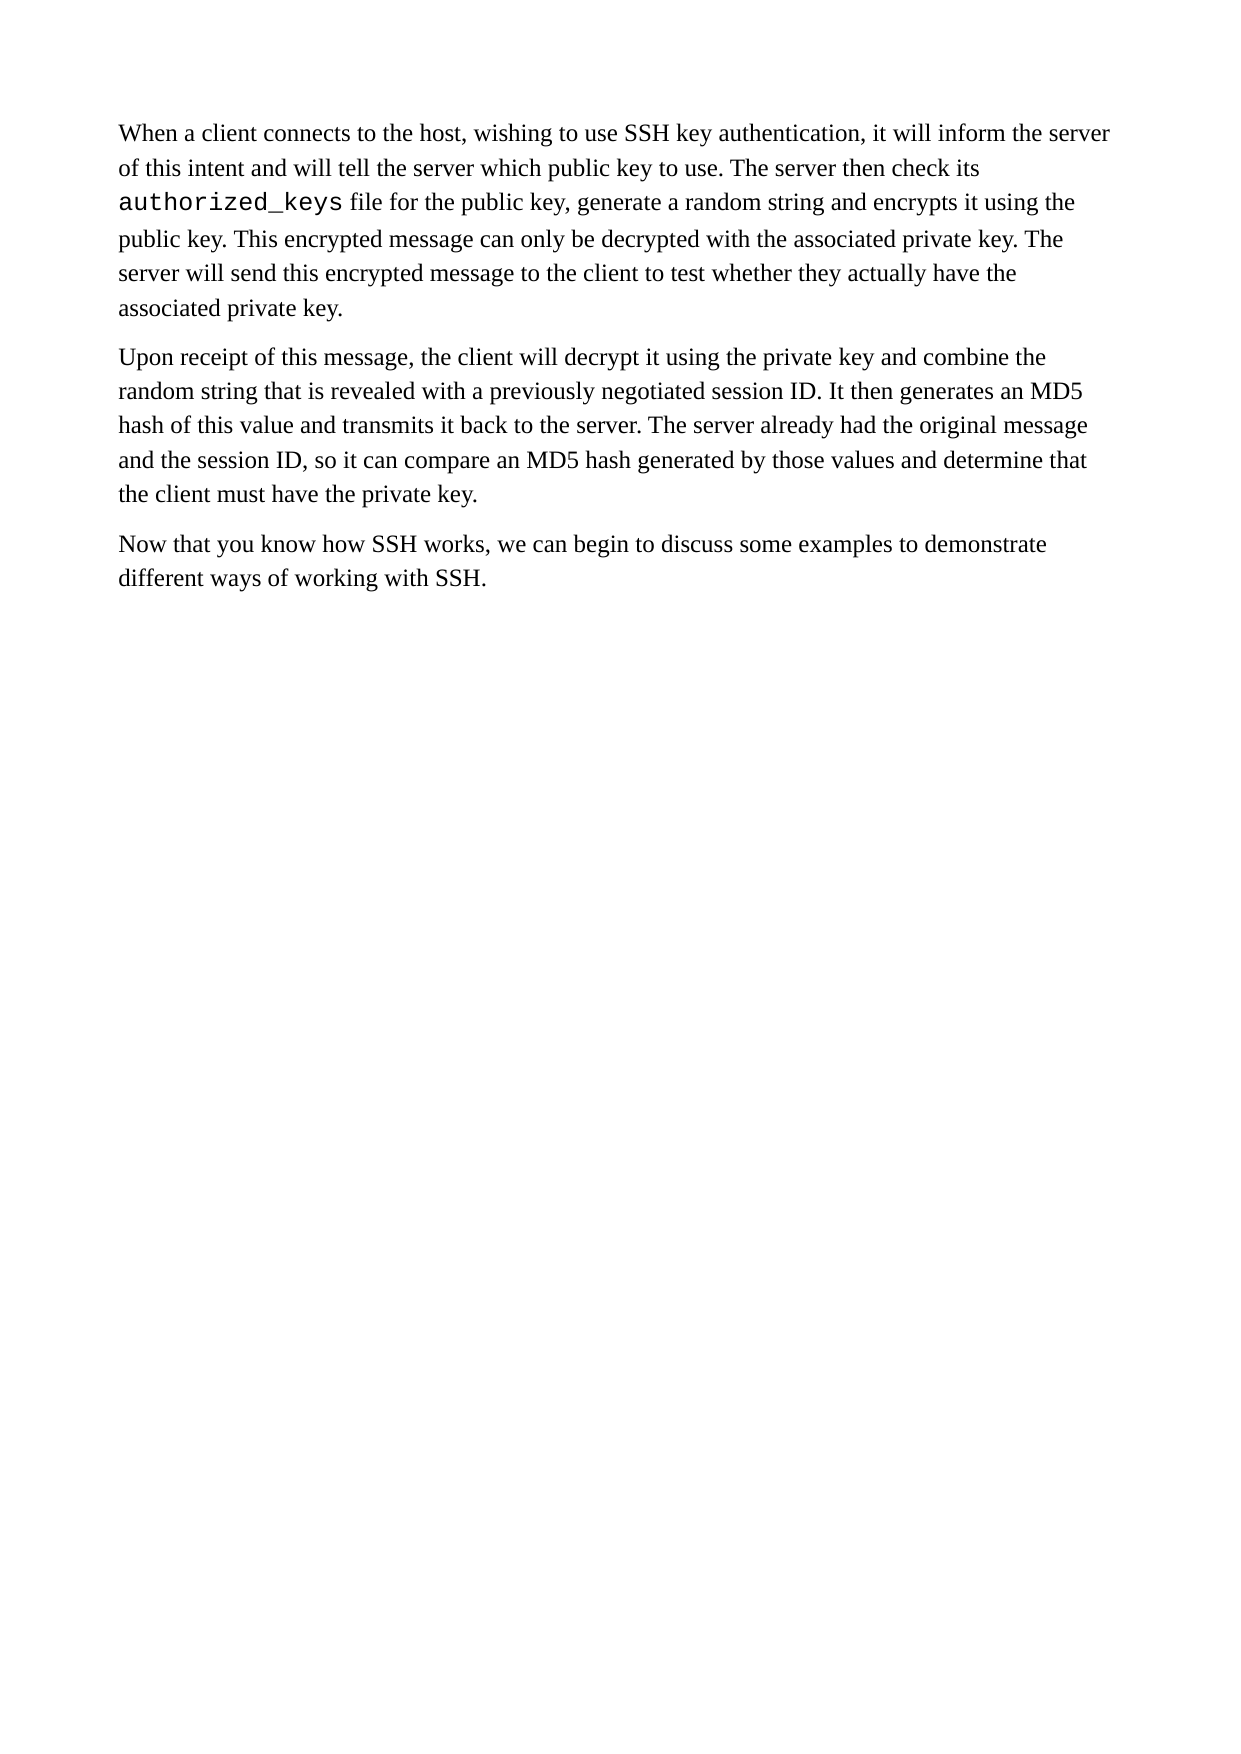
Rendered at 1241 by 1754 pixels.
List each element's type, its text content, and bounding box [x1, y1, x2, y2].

text Upon receipt of this message, the client will decrypt it using the private key and combine the random string that is revealed with a previously negotiated session ID. It then generates an MD5 hash of this value and transmits it back to the server. The server already had the original message and the session ID, so it can compare an MD5 hash generated by those values and determine that the client must have the private key. [118, 342, 1122, 508]
text Now that you know how SSH works, we can begin to discuss some examples to demonstrate different ways of working with SSH. [118, 529, 1122, 592]
text When a client connects to the host, wishing to use SSH key authentication, it will inform the server of this intent and will tell the server which public key to use. The server then check its authorized_keys file for the public key, generate a random string and encrypts it using the public key. This encrypted message can only be decrypted with the associated private key. The server will send this encrypted message to the client to test whether they actually have the associated private key. [118, 118, 1122, 321]
